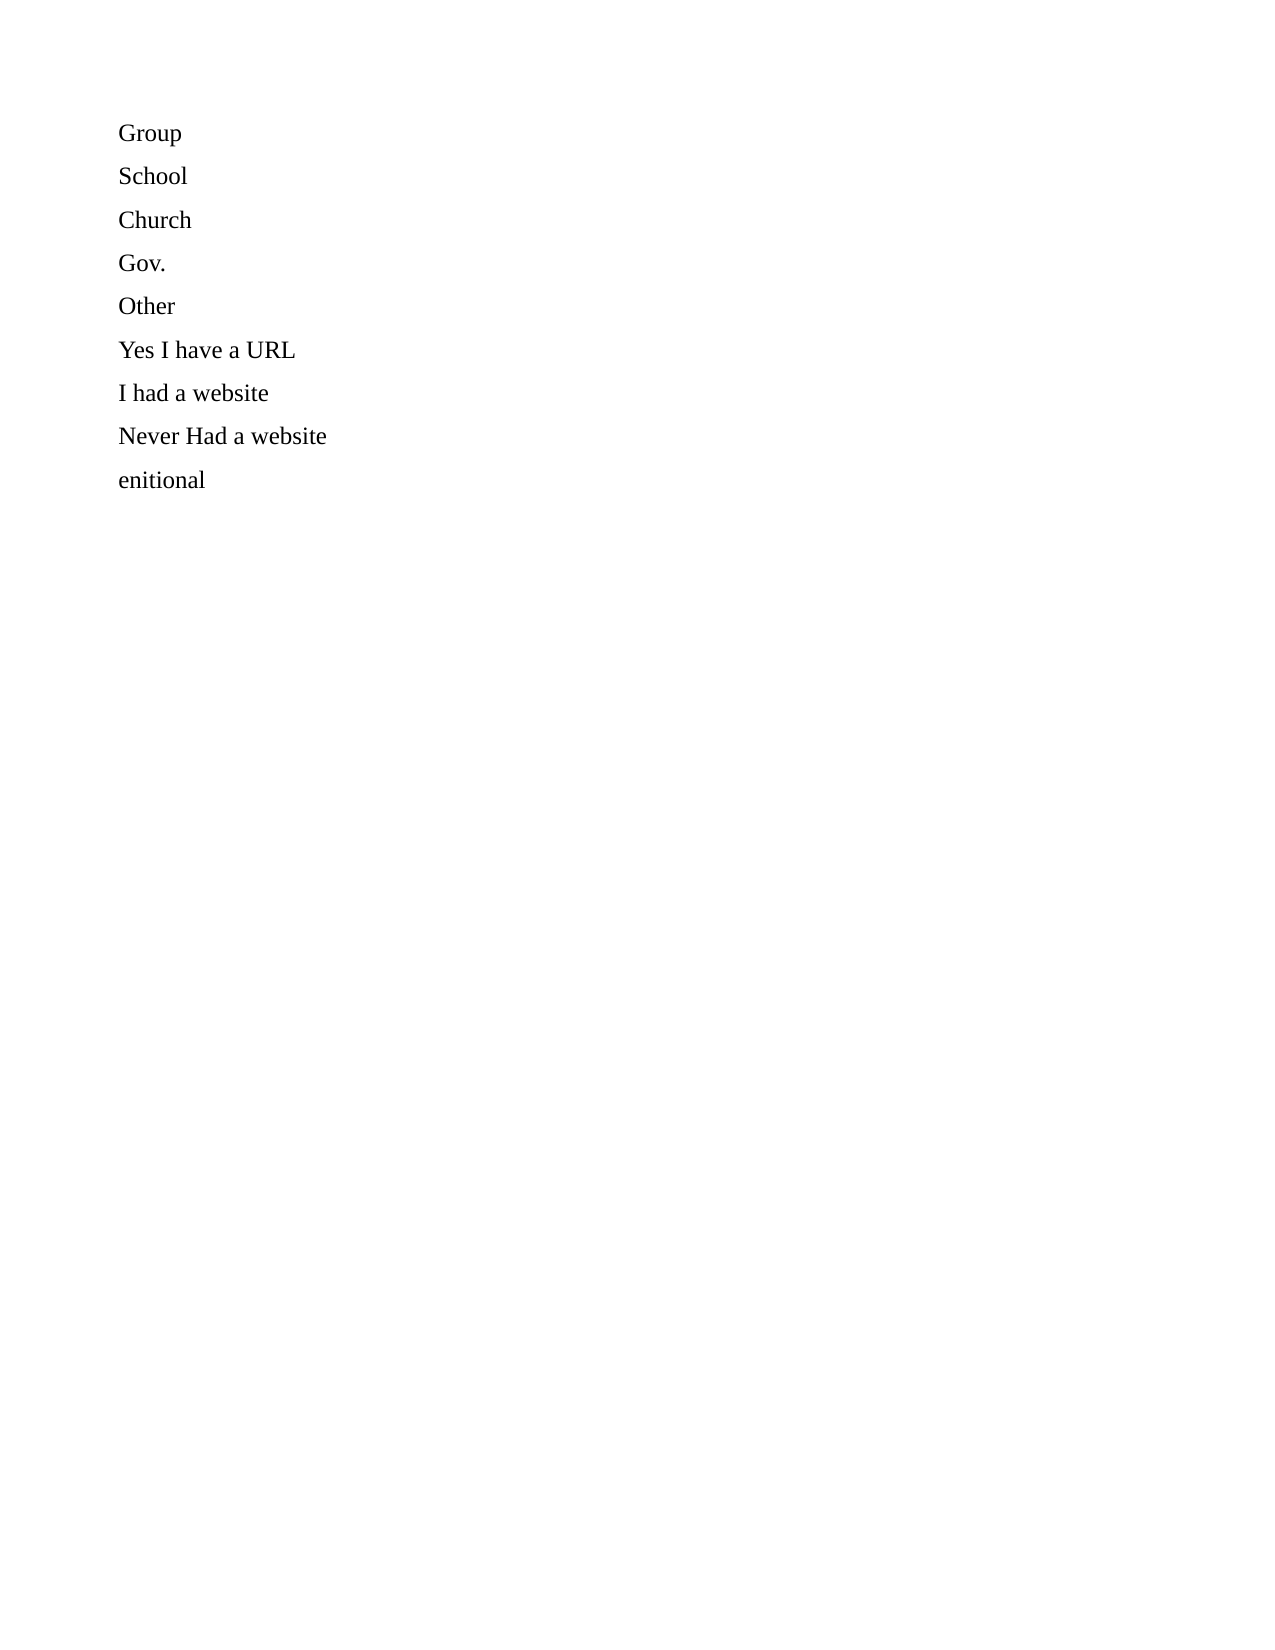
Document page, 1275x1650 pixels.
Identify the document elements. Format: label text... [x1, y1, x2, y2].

text School [118, 161, 1157, 190]
text enitional [118, 465, 1157, 493]
text Other [118, 291, 1157, 320]
text Church [118, 205, 1157, 233]
text Group [118, 118, 1157, 147]
text Never Had a website [118, 421, 1157, 450]
text I had a website [118, 378, 1157, 407]
text Gov. [118, 248, 1157, 277]
text Yes I have a URL [118, 335, 1157, 363]
